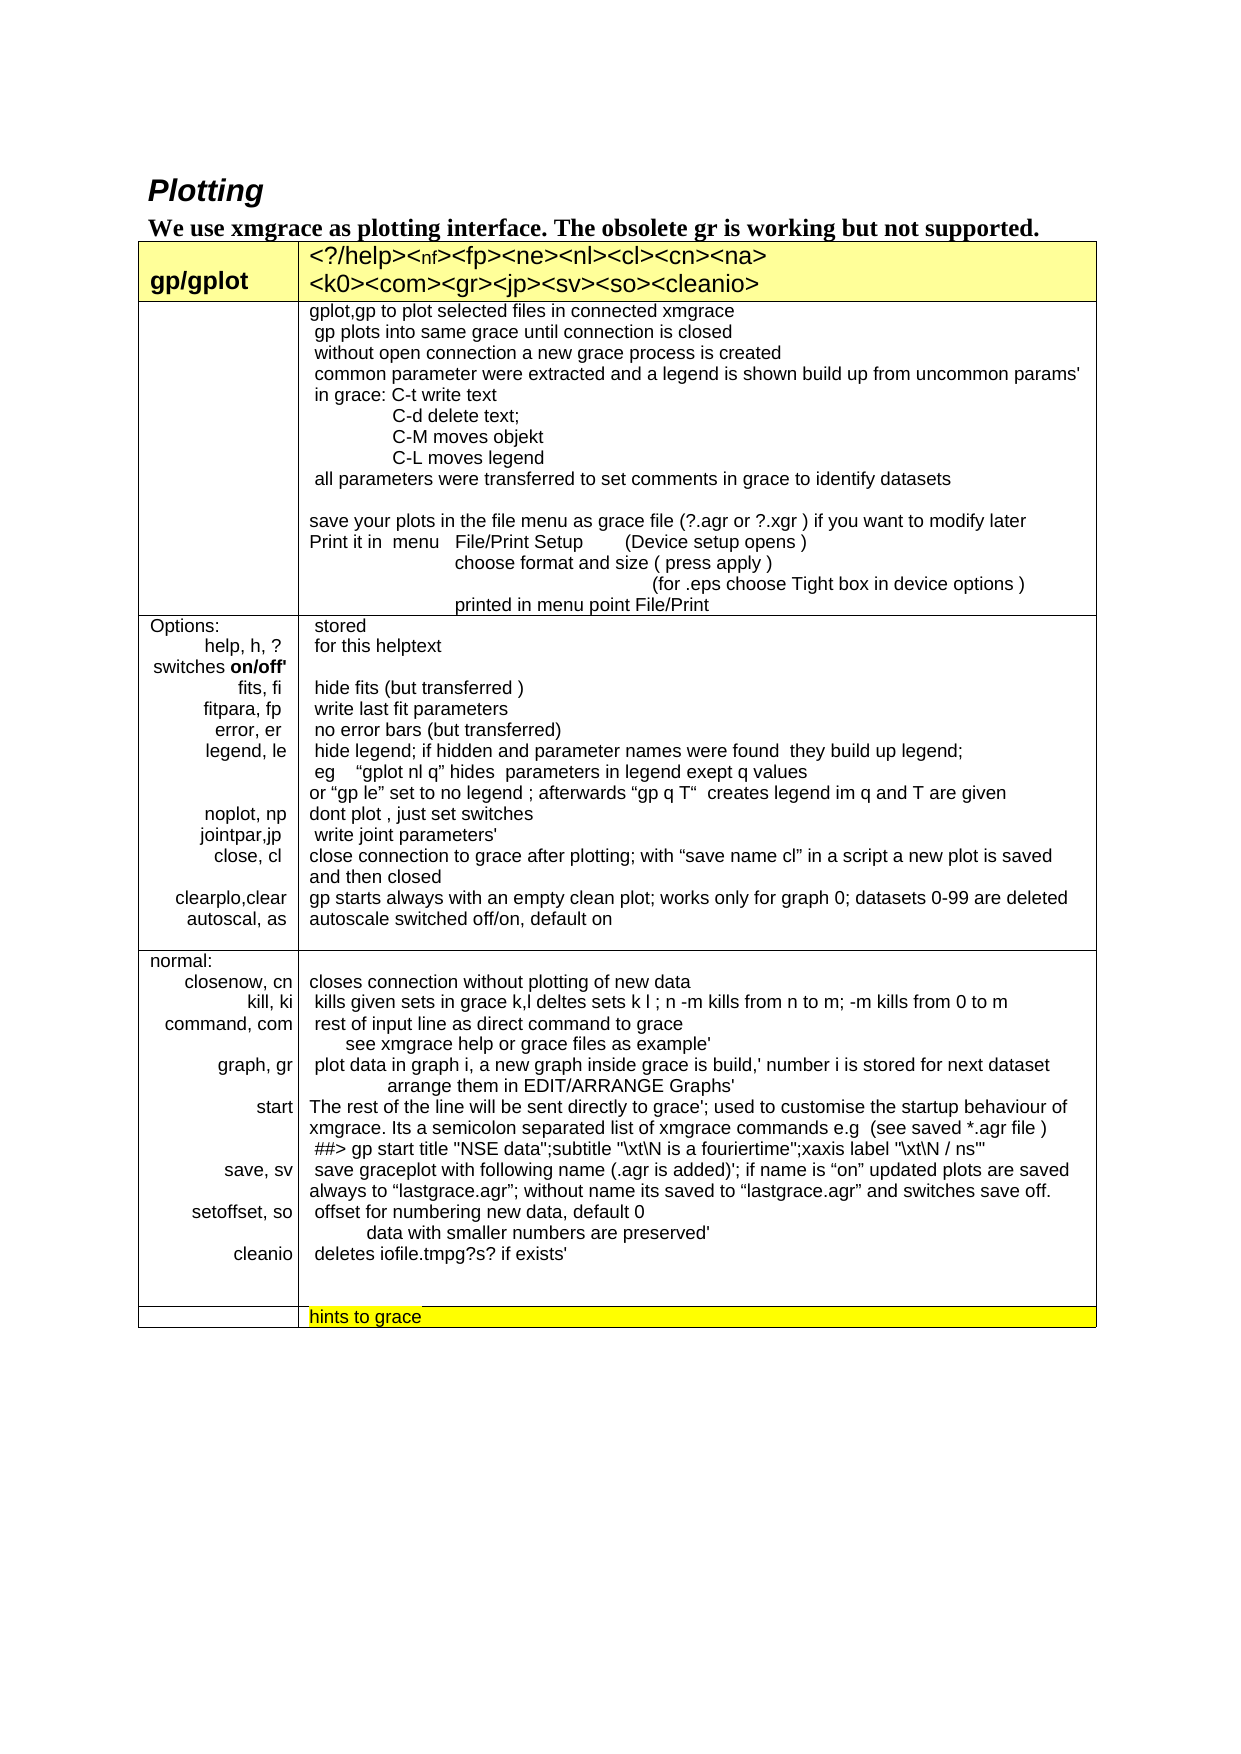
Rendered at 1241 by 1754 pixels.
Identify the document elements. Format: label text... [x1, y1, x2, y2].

table_header gp/gplot [139, 242, 298, 301]
table_header <?/help><nf><fp><ne><nl><cl><cn><na> <k0><com><gr><jp><sv><so><cleanio> [299, 242, 1096, 301]
table_cell [139, 302, 298, 615]
table_cell Options: help, h, ? switches on/off' fits, fi fitpara, fp error, er legend, le noplot, np jointpar,jp close, cl clearplo,clear autoscal, as [139, 616, 298, 950]
text We use xmgrace as plotting interface. The obsolete gr is working but not supported. [148, 214, 1092, 241]
table_cell closes connection without plotting of new data kills given sets in grace k,l deltes sets k l ; n -m kills from n to m; -m kills from 0 to m rest of input line as direct command to grace see xmgrace help or grace files as example' plot data in graph i, a new graph inside grace is build,' number i is stored for next dataset arrange them in EDIT/ARRANGE Graphs' The rest of the line will be sent directly to grace'; used to customise the startup behaviour of xmgrace. Its a semicolon separated list of xmgrace commands e.g (see saved *.agr file ) ##> gp start title "NSE data";subtitle "\xt\N is a fouriertime";xaxis label "\xt\N / ns"' save graceplot with following name (.agr is added)'; if name is “on” updated plots are saved always to “lastgrace.agr”; without name its saved to “lastgrace.agr” and switches save off. offset for numbering new data, default 0 data with smaller numbers are preserved' deletes iofile.tmpg?s? if exists' [299, 951, 1096, 1306]
table_cell stored for this helptext hide fits (but transferred ) write last fit parameters no error bars (but transferred) hide legend; if hidden and parameter names were found they build up legend; eg “gplot nl q” hides parameters in legend exept q values or “gp le” set to no legend ; afterwards “gp q T“ creates legend im q and T are given dont plot , just set switches write joint parameters' close connection to grace after plotting; with “save name cl” in a script a new plot is saved and then closed gp starts always with an empty clean plot; works only for graph 0; datasets 0-99 are deleted autoscale switched off/on, default on [299, 616, 1096, 950]
table_cell gplot,gp to plot selected files in connected xmgrace gp plots into same grace until connection is closed without open connection a new grace process is created common parameter were extracted and a legend is shown build up from uncommon params' in grace: C-t write text C-d delete text; C-M moves objekt C-L moves legend all parameters were transferred to set comments in grace to identify datasets save your plots in the file menu as grace file (?.agr or ?.xgr ) if you want to modify later Print it in menu File/Print Setup (Device setup opens ) choose format and size ( press apply ) (for .eps choose Tight box in device options ) printed in menu point File/Print [299, 302, 1096, 615]
table_cell normal: closenow, cn kill, ki command, com graph, gr start save, sv setoffset, so cleanio [139, 951, 298, 1306]
subtitle Plotting [148, 173, 1092, 207]
table_cell [139, 1307, 298, 1327]
